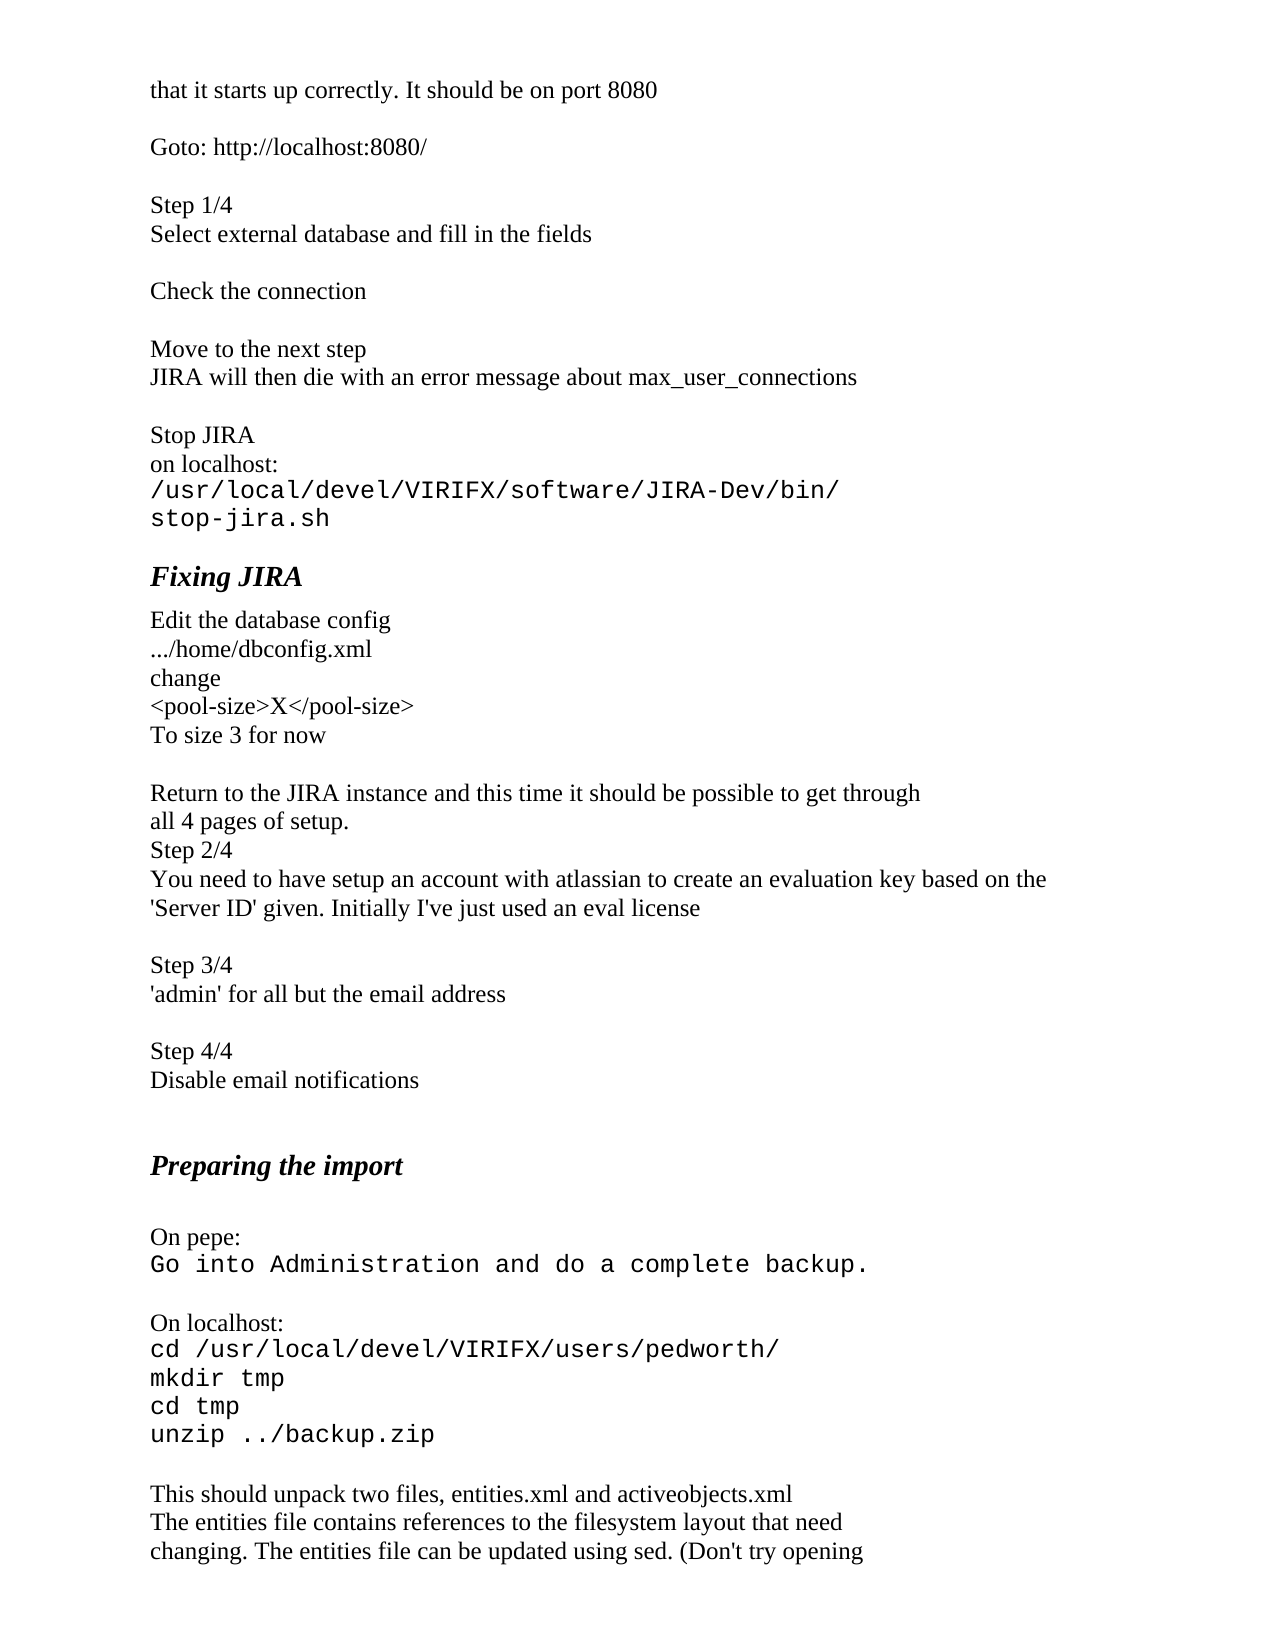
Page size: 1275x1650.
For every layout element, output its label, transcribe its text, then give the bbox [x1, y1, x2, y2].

text 'admin' for all but the email address [150, 979, 1125, 1008]
text On localhost: [150, 1308, 1125, 1337]
text The entities file contains references to the filesystem layout that need [150, 1507, 1125, 1536]
text cd tmp [150, 1394, 1125, 1422]
text Move to the next step [150, 334, 1125, 362]
text Return to the JIRA instance and this time it should be possible to get through [150, 778, 1125, 806]
text Step 3/4 [150, 950, 1125, 979]
text Go into Administration and do a complete backup. [150, 1251, 1125, 1279]
text Preparing the import [150, 1148, 1125, 1181]
text Fixing JIRA [150, 559, 1125, 593]
text <pool-size>X</pool-size> [150, 691, 1125, 720]
text Select external database and fill in the fields [150, 219, 1125, 247]
text 'Server ID' given. Initially I've just used an eval license [150, 893, 1125, 921]
text Check the connection [150, 276, 1125, 305]
text Stop JIRA [150, 420, 1125, 449]
text all 4 pages of setup. [150, 806, 1125, 835]
text Step 1/4 [150, 190, 1125, 219]
text on localhost: [150, 449, 1125, 477]
text changing. The entities file can be updated using sed. (Don't try opening [150, 1536, 1125, 1565]
text On pepe: [150, 1222, 1125, 1251]
text To size 3 for now [150, 720, 1125, 749]
text Step 2/4 [150, 835, 1125, 864]
text Edit the database config [150, 605, 1125, 634]
text change [150, 663, 1125, 691]
text /usr/local/devel/VIRIFX/software/JIRA-Dev/bin/ [150, 477, 1125, 506]
text stop-jira.sh [150, 506, 1125, 534]
text Goto: http://localhost:8080/ [150, 132, 1125, 161]
text unzip ../backup.zip [150, 1422, 1125, 1450]
text You need to have setup an account with atlassian to create an evaluation key based on the [150, 864, 1125, 893]
text Step 4/4 [150, 1036, 1125, 1065]
text that it starts up correctly. It should be on port 8080 [150, 75, 1125, 104]
text JIRA will then die with an error message about max_user_connections [150, 362, 1125, 391]
text mkdir tmp [150, 1365, 1125, 1394]
text Disable email notifications [150, 1065, 1125, 1094]
text This should unpack two files, entities.xml and activeobjects.xml [150, 1479, 1125, 1507]
text .../home/dbconfig.xml [150, 634, 1125, 663]
text cd /usr/local/devel/VIRIFX/users/pedworth/ [150, 1337, 1125, 1365]
